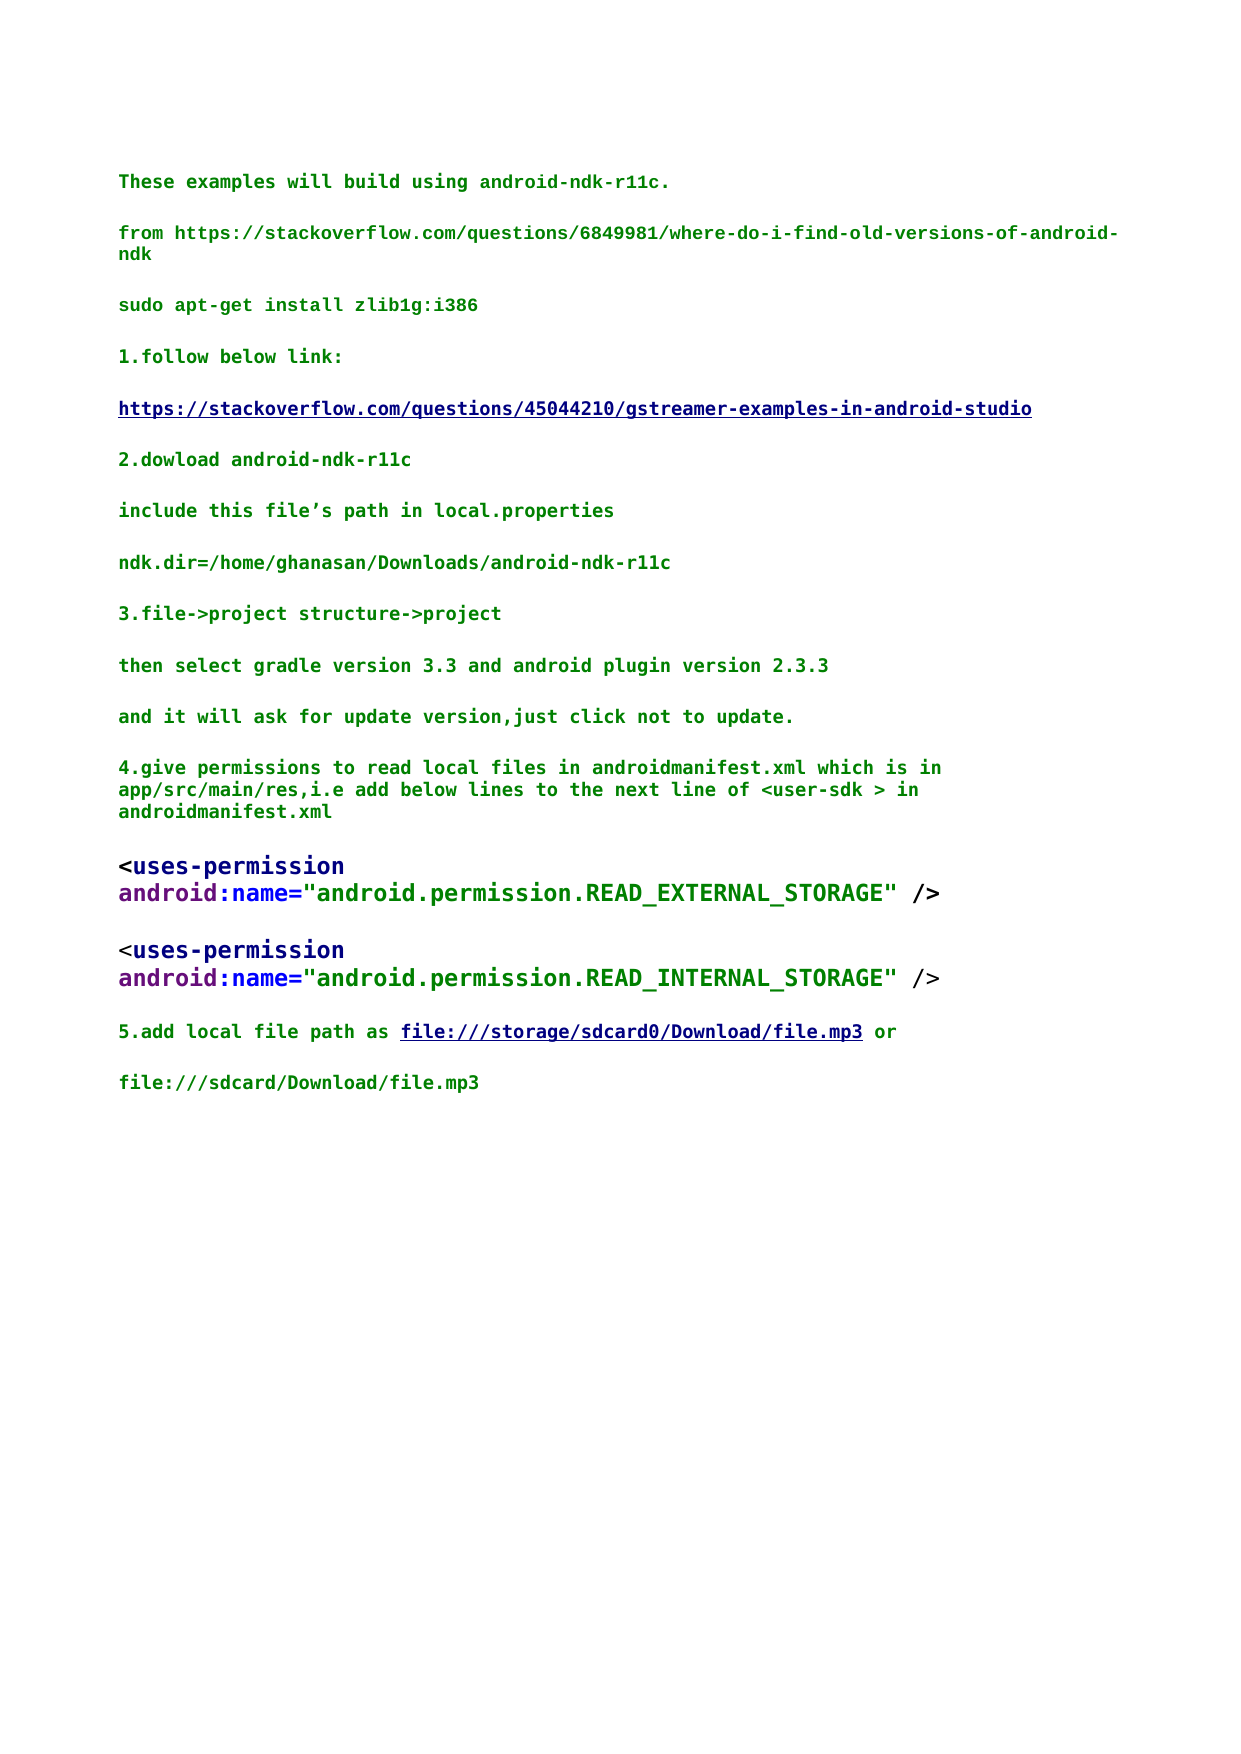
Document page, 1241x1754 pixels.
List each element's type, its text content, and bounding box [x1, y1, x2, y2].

text https://stackoverflow.com/questions/45044210/gstreamer-examples-in-android-studio [118, 398, 1122, 420]
text These examples will build using android-ndk-r11c. [118, 171, 1122, 194]
text 5.add local file path as file:///storage/sdcard0/Download/file.mp3 or [118, 1021, 1122, 1043]
text 3.file->project structure->project [118, 603, 1122, 625]
text <uses-permission android:name="android.permission.READ_INTERNAL_STORAGE" /> [118, 937, 1122, 991]
text and it will ask for update version,just click not to update. [118, 706, 1122, 728]
text 4.give permissions to read local files in androidmanifest.xml which is in app/src/main/res,i.e add below lines to the next line of <user-sdk > in androidmanifest.xml [118, 757, 1122, 823]
text file:///sdcard/Download/file.mp3 [118, 1072, 1122, 1094]
text <uses-permission android:name="android.permission.READ_EXTERNAL_STORAGE" /> [118, 852, 1122, 907]
text 2.dowload android-ndk-r11c [118, 449, 1122, 471]
text sudo apt-get install zlib1g:i386 [118, 296, 1122, 317]
text from https://stackoverflow.com/questions/6849981/where-do-i-find-old-versions-of-android-ndk [118, 224, 1122, 266]
text then select gradle version 3.3 and android plugin version 2.3.3 [118, 654, 1122, 676]
text ndk.dir=/home/ghanasan/Downloads/android-ndk-r11c [118, 552, 1122, 574]
text 1.follow below link: [118, 346, 1122, 368]
text include this file’s path in local.properties [118, 501, 1122, 522]
